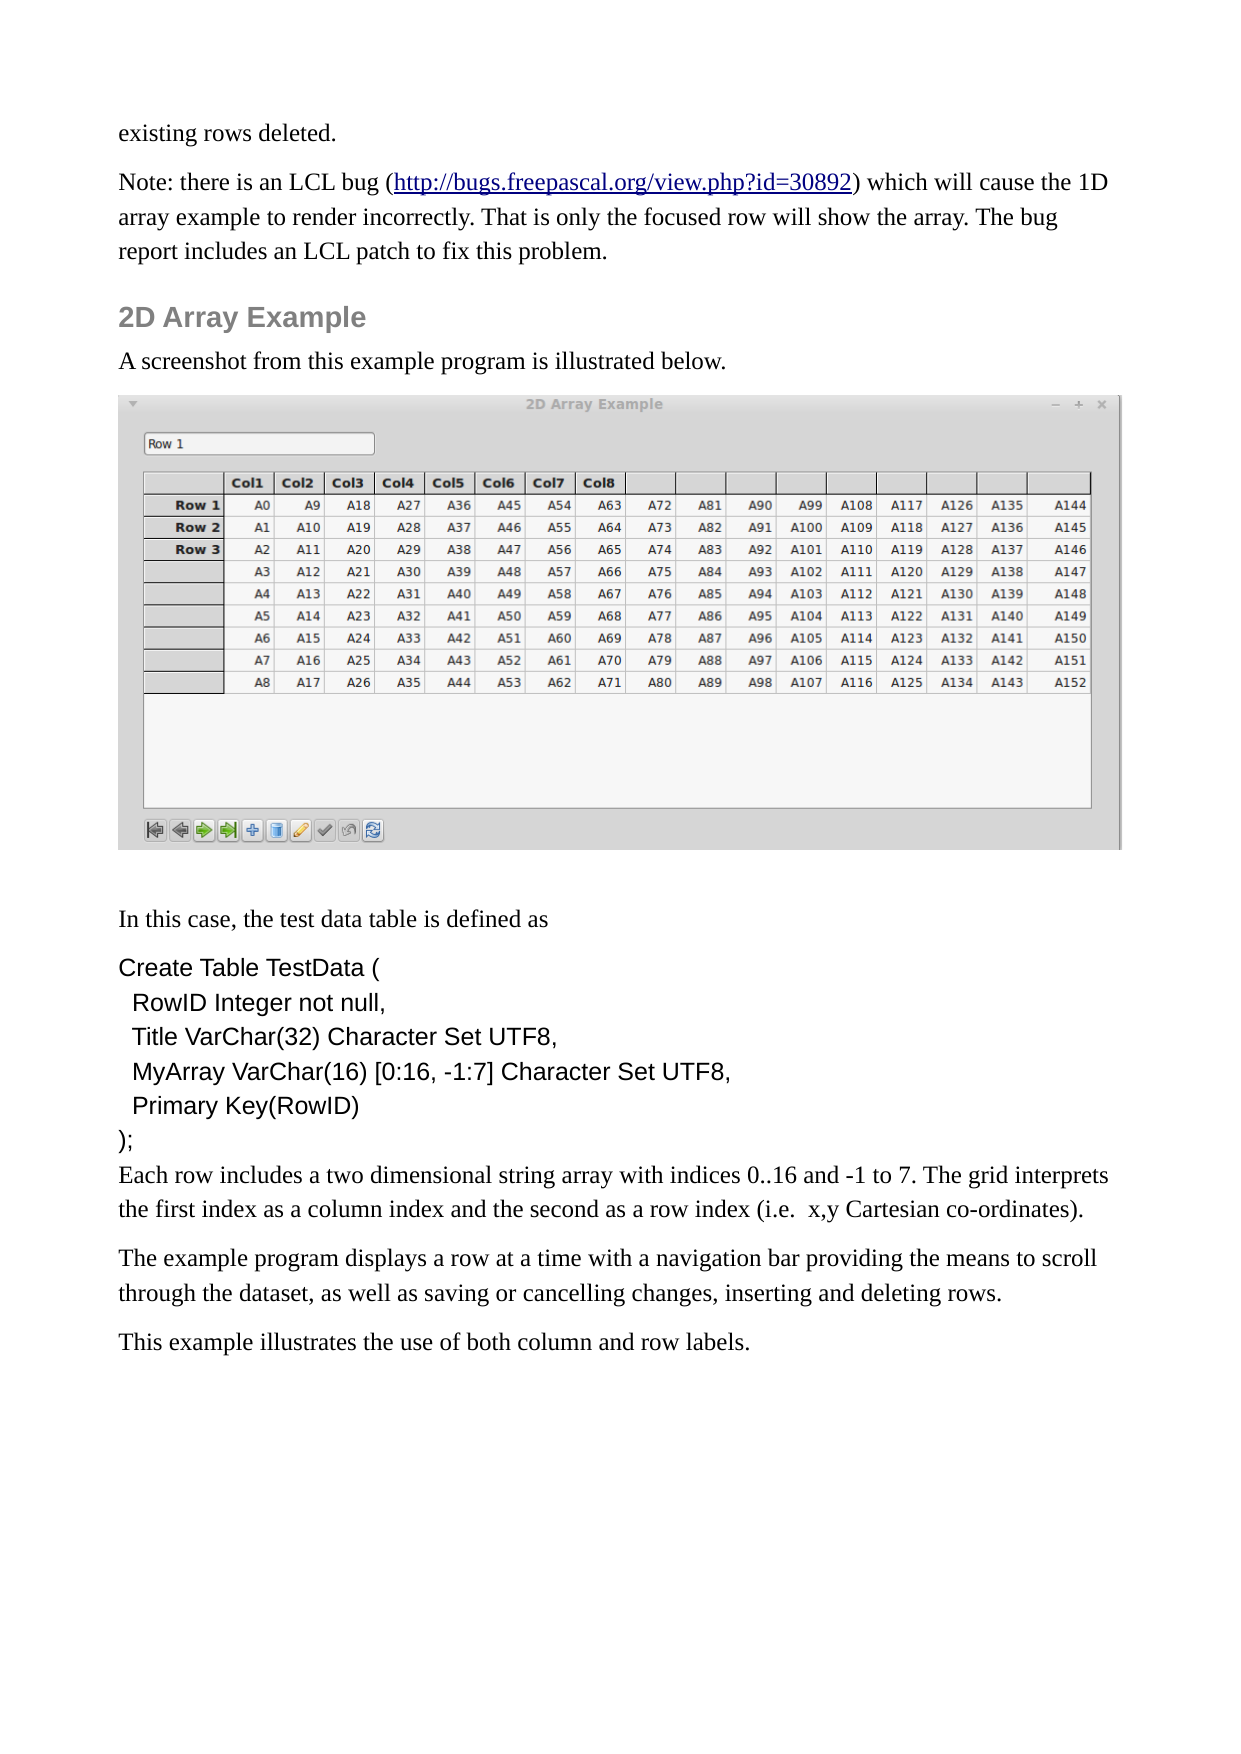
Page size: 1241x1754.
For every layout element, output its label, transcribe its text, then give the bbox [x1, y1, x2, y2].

text Title VarChar(32) Character Set UTF8, [118, 1022, 1122, 1051]
text ); [118, 1125, 1122, 1154]
text In this case, the test data table is defined as [118, 904, 1122, 933]
subtitle 2D Array Example [118, 300, 1122, 333]
text This example illustrates the use of both column and row labels. [118, 1327, 1122, 1356]
picture [118, 395, 1123, 850]
text Note: there is an LCL bug (http://bugs.freepascal.org/view.php?id=30892) which will cause the 1D array example to render incorrectly. That is only the focused row will show the array. The bug report includes an LCL patch to fix this problem. [118, 167, 1122, 265]
text Each row includes a two dimensional string array with indices 0..16 and -1 to 7. The grid interprets the first index as a column index and the second as a row index (i.e. x,y Cartesian co-ordinates). [118, 1160, 1122, 1223]
text The example program displays a row at a time with a navigation bar providing the means to scroll through the dataset, as well as saving or cancelling changes, inserting and deleting rows. [118, 1243, 1122, 1307]
text Create Table TestData ( [118, 953, 1122, 982]
text Primary Key(RowID) [118, 1091, 1122, 1120]
text A screenshot from this example program is illustrated below. [118, 346, 1122, 374]
text RowID Integer not null, [118, 987, 1122, 1016]
text MyArray VarChar(16) [0:16, -1:7] Character Set UTF8, [118, 1056, 1122, 1085]
text existing rows deleted. [118, 118, 1122, 147]
